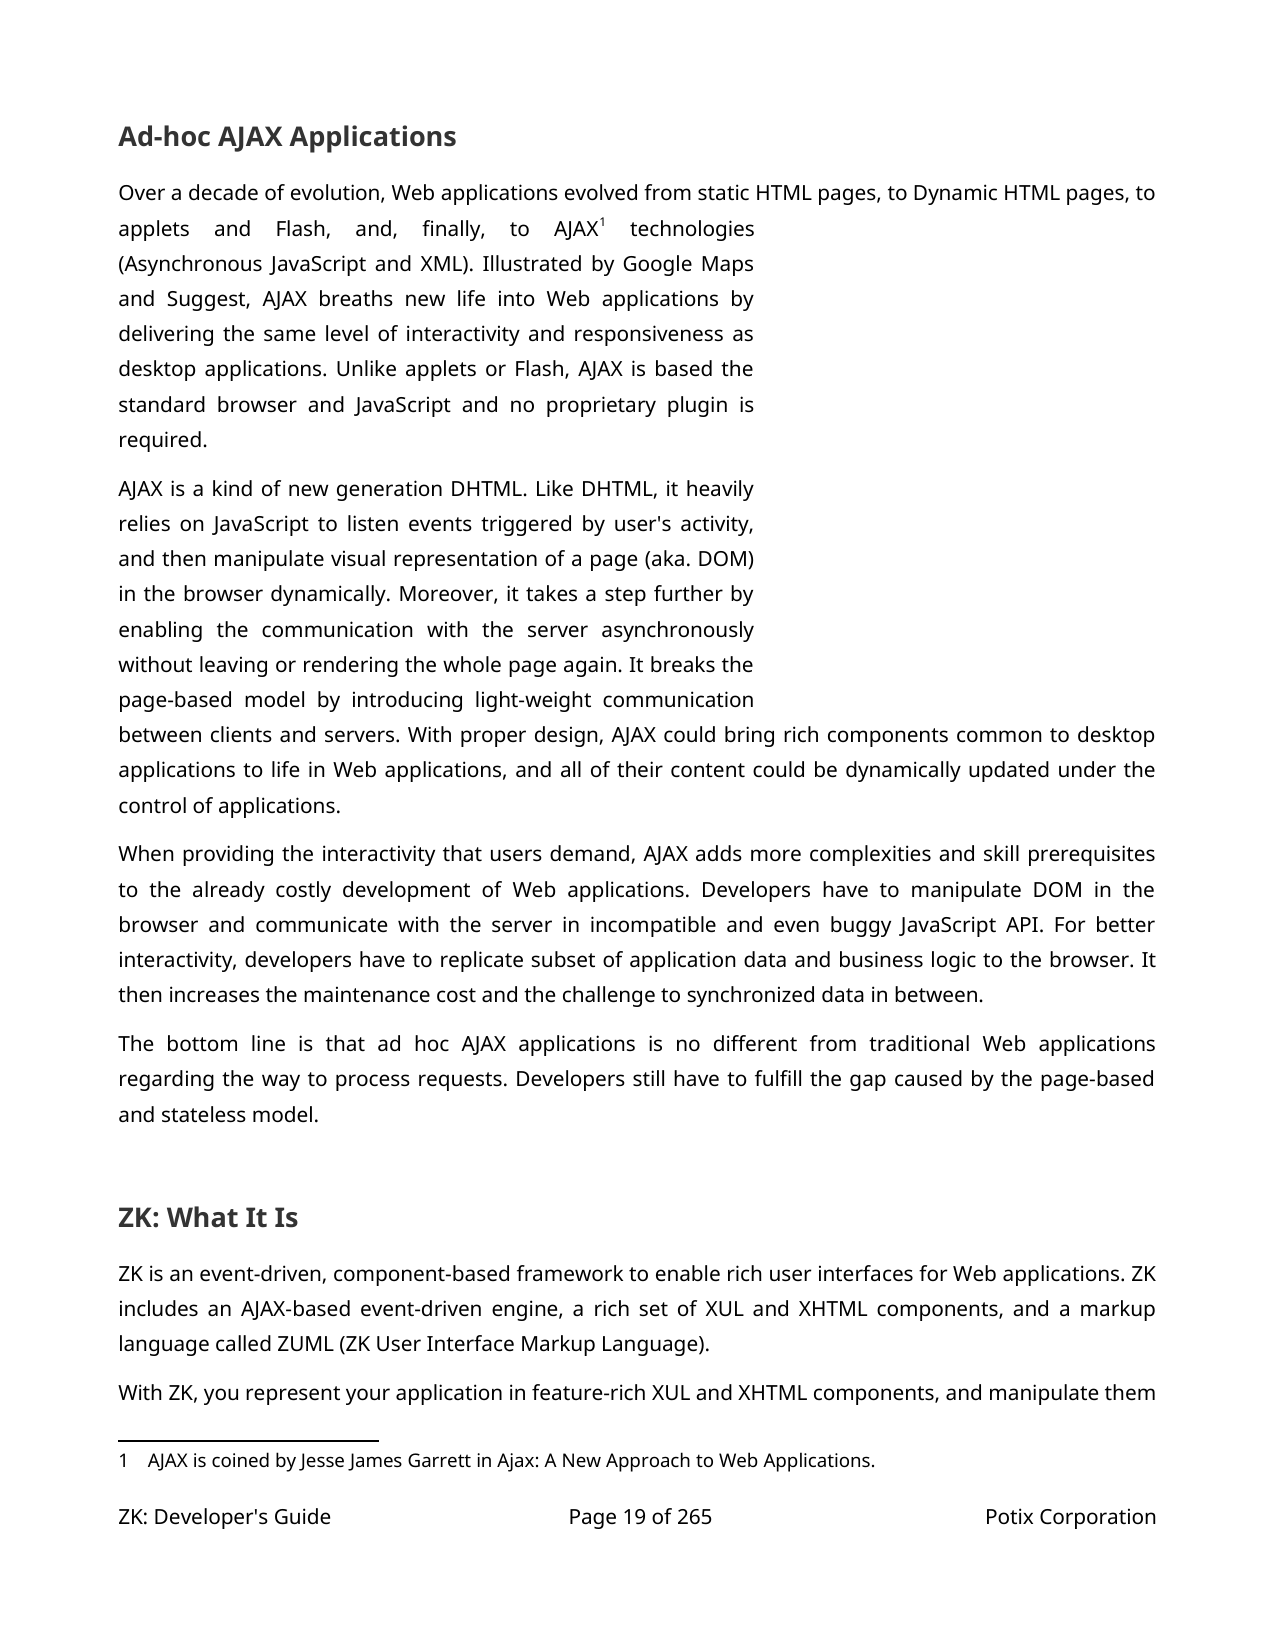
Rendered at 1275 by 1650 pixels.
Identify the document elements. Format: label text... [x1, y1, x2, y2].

subtitle Ad-hoc AJAX Applications [118, 118, 1157, 155]
text The bottom line is that ad hoc AJAX applications is no different from traditional Web applications regarding the way to process requests. Developers still have to fulfill the gap caused by the page-based and stateless model. [118, 1029, 1157, 1128]
text With ZK, you represent your application in feature-rich XUL and XHTML components, and manipulate them [118, 1378, 1157, 1407]
text When providing the interactivity that users demand, AJAX adds more complexities and skill prerequisites to the already costly development of Web applications. Developers have to manipulate DOM in the browser and communicate with the server in incompatible and even buggy JavaScript API. For better interactivity, developers have to replicate subset of application data and business logic to the browser. It then increases the maintenance cost and the challenge to synchronized data in between. [118, 839, 1157, 1009]
subtitle ZK: What It Is [118, 1199, 1157, 1236]
text ZK is an event-driven, component-based framework to enable rich user interfaces for Web applications. ZK includes an AJAX-based event-driven engine, a rich set of XUL and XHTML components, and a markup language called ZUML (ZK User Interface Markup Language). [118, 1259, 1157, 1358]
text Over a decade of evolution, Web applications evolved from static HTML pages, to Dynamic HTML pages, to applets and Flash, and, finally, to AJAX technologies (Asynchronous JavaScript and XML). Illustrated by Google Maps and Suggest, AJAX breaths new life into Web applications by delivering the same level of interactivity and responsiveness as desktop applications. Unlike applets or Flash, AJAX is based the standard browser and JavaScript and no proprietary plugin is required. [118, 178, 1157, 453]
text AJAX is coined by Jesse James Garrett in Ajax: A New Approach to Web Applications. [118, 1447, 1157, 1473]
text AJAX is a kind of new generation DHTML. Like DHTML, it heavily relies on JavaScript to listen events triggered by user's activity, and then manipulate visual representation of a page (aka. DOM) in the browser dynamically. Moreover, it takes a step further by enabling the communication with the server asynchronously without leaving or rendering the whole page again. It breaks the page-based model by introducing light-weight communication between clients and servers. With proper design, AJAX could bring rich components common to desktop applications to life in Web applications, and all of their content could be dynamically updated under the control of applications. [118, 474, 1157, 819]
